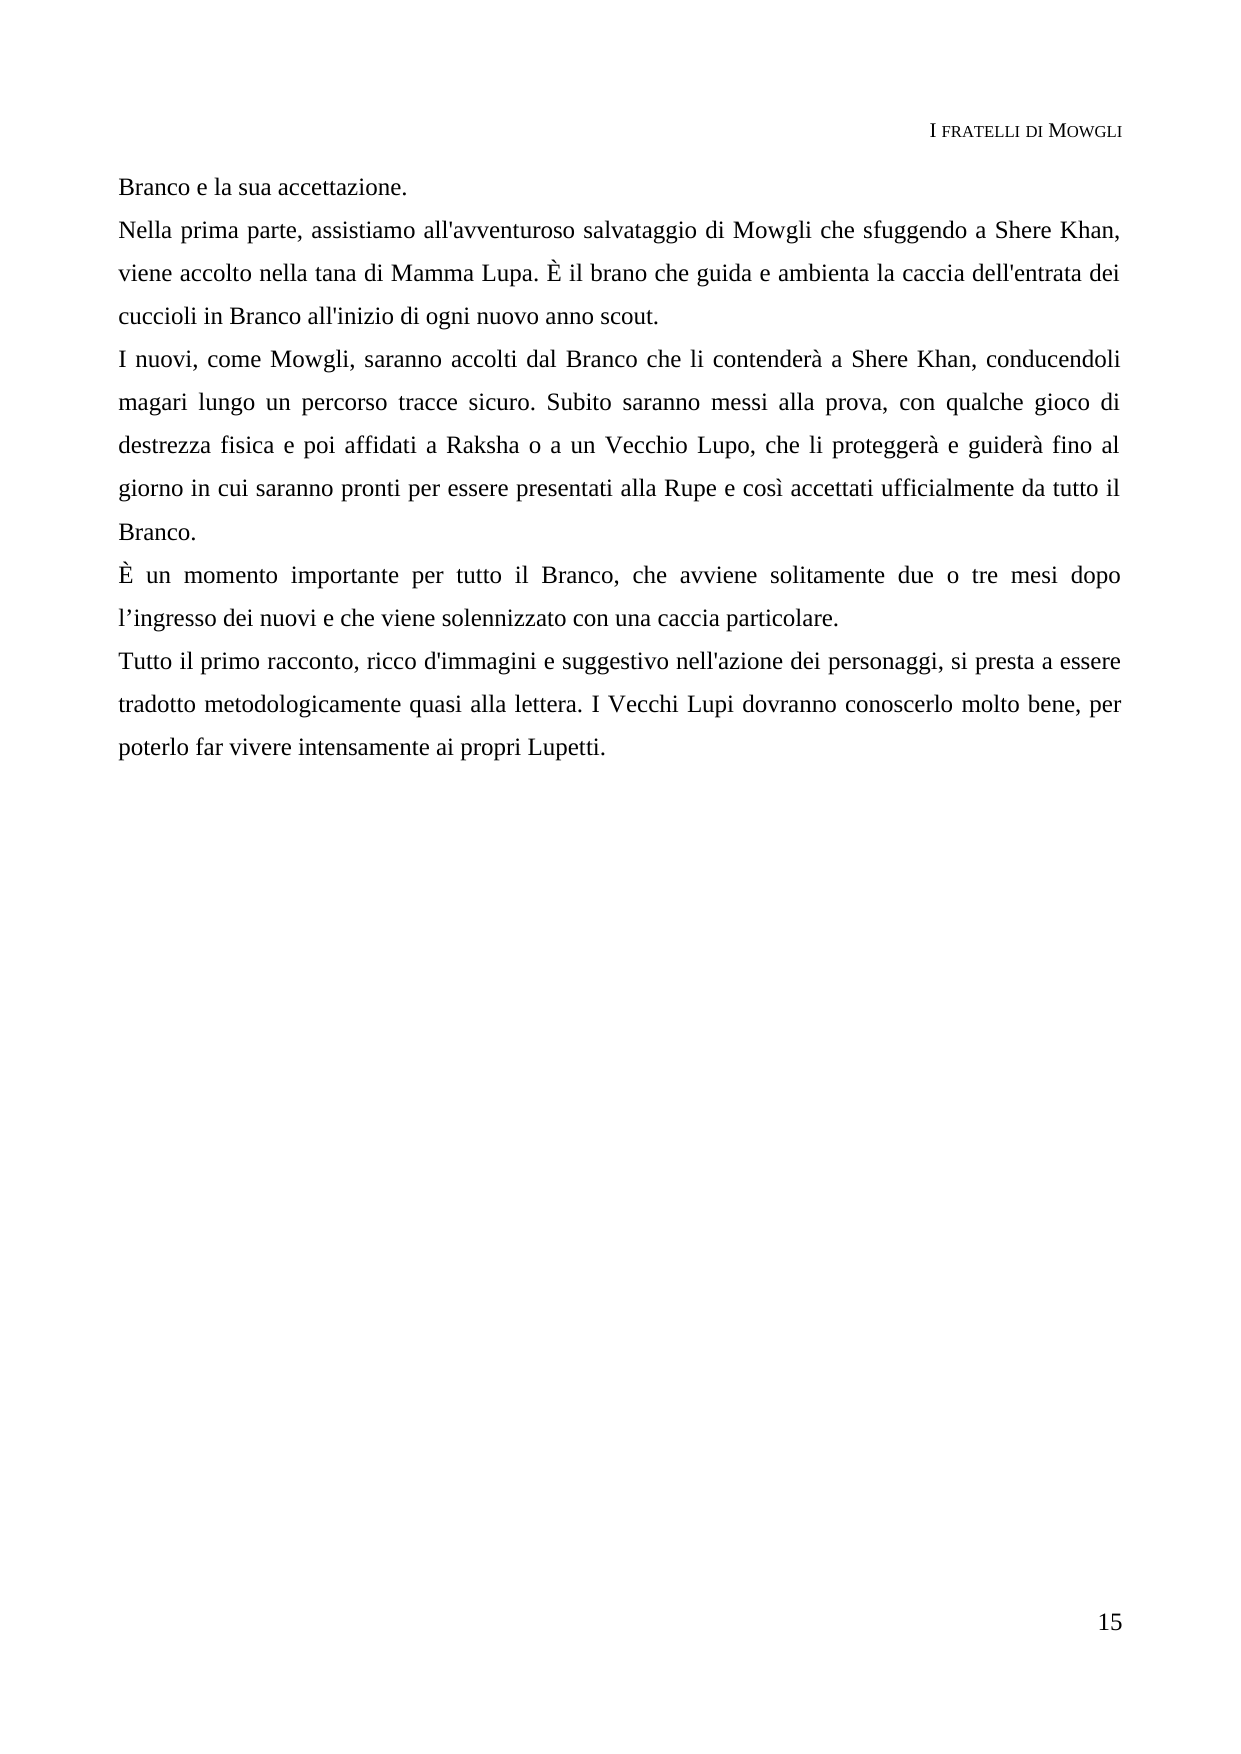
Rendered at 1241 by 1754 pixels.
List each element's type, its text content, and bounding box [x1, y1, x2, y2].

text Branco e la sua accettazione. [118, 172, 1122, 200]
text Nella prima parte, assistiamo all'avventuroso salvataggio di Mowgli che sfuggendo a Shere Khan, viene accolto nella tana di Mamma Lupa. È il brano che guida e ambienta la caccia dell'entrata dei cuccioli in Branco all'inizio di ogni nuovo anno scout. [118, 215, 1122, 330]
text È un momento importante per tutto il Branco, che avviene solitamente due o tre mesi dopo l’ingresso dei nuovi e che viene solennizzato con una caccia particolare. [118, 560, 1122, 632]
text Tutto il primo racconto, ricco d'immagini e suggestivo nell'azione dei personaggi, si presta a essere tradotto metodologicamente quasi alla lettera. I Vecchi Lupi dovranno conoscerlo molto bene, per poterlo far vivere intensamente ai propri Lupetti. [118, 646, 1122, 761]
text I nuovi, come Mowgli, saranno accolti dal Branco che li contenderà a Shere Khan, conducendoli magari lungo un percorso tracce sicuro. Subito saranno messi alla prova, con qualche gioco di destrezza fisica e poi affidati a Raksha o a un Vecchio Lupo, che li proteggerà e guiderà fino al giorno in cui saranno pronti per essere presentati alla Rupe e così accettati ufficialmente da tutto il Branco. [118, 344, 1122, 545]
